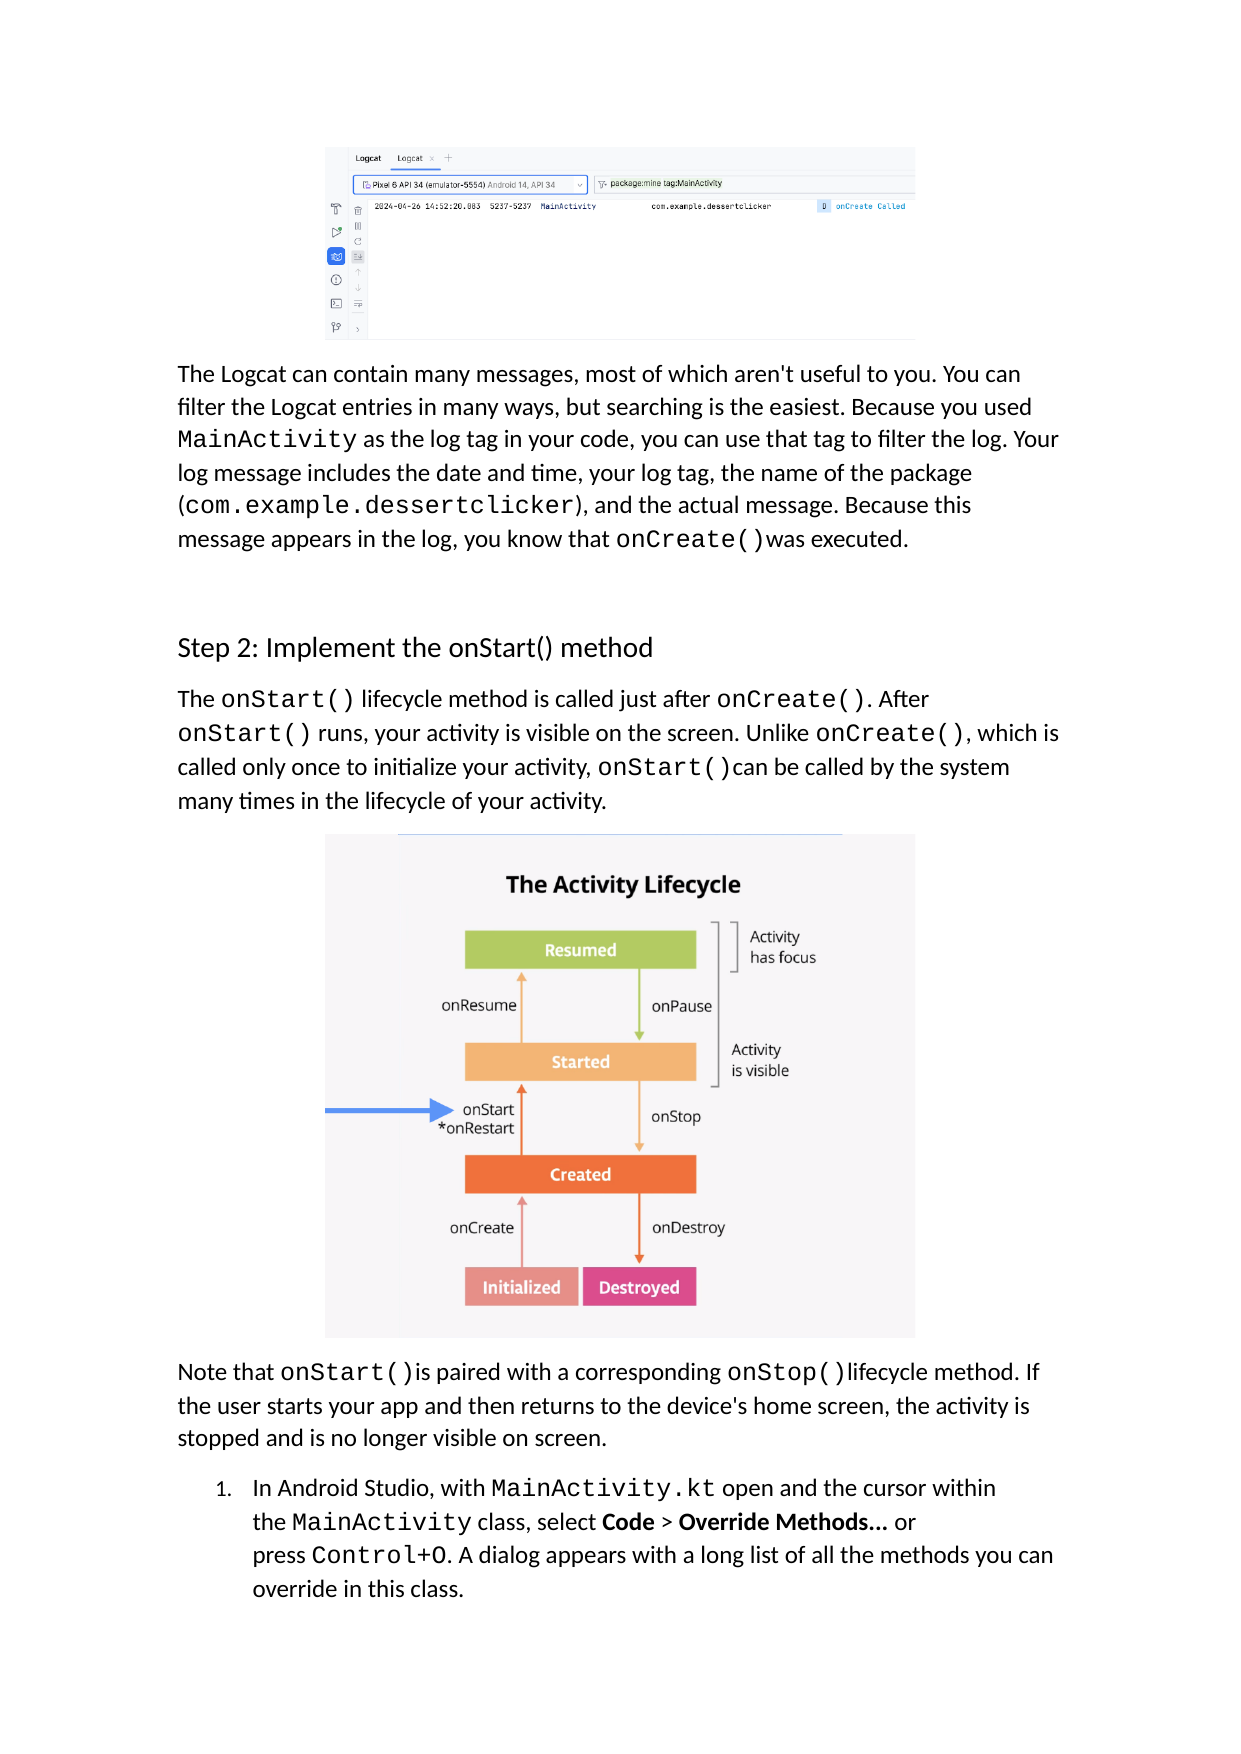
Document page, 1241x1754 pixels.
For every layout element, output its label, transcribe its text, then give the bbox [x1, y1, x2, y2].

text The onStart() lifecycle method is called just after onCreate(). After onStart() runs, your activity is visible on the screen. Unlike onCreate(), which is called only once to initialize your activity, onStart()can be called by the system many times in the lifecycle of your activity. [177, 683, 1063, 816]
text Note that onStart()is paired with a corresponding onStop()lifecycle method. If the user starts your app and then returns to the device's home screen, the activity is stopped and is no longer visible on screen. [177, 1356, 1063, 1453]
text The Logcat can contain many messages, most of which aren't useful to you. You can filter the Logcat entries in many ways, but searching is the easiest. Because you used MainActivity as the log tag in your code, you can use that tag to filter the log. Your log message includes the date and time, your log tag, the name of the package (com.example.dessertclicker), and the actual message. Because this message appears in the log, you know that onCreate()was executed. [177, 358, 1063, 555]
text Step 2: Implement the onStart() method [177, 629, 1063, 664]
list In Android Studio, with MainActivity.kt open and the cursor within the MainActivity class, select Code > Override Methods... or press Control+O. A dialog appears with a long list of all the methods you can override in this class. [215, 1472, 1063, 1604]
